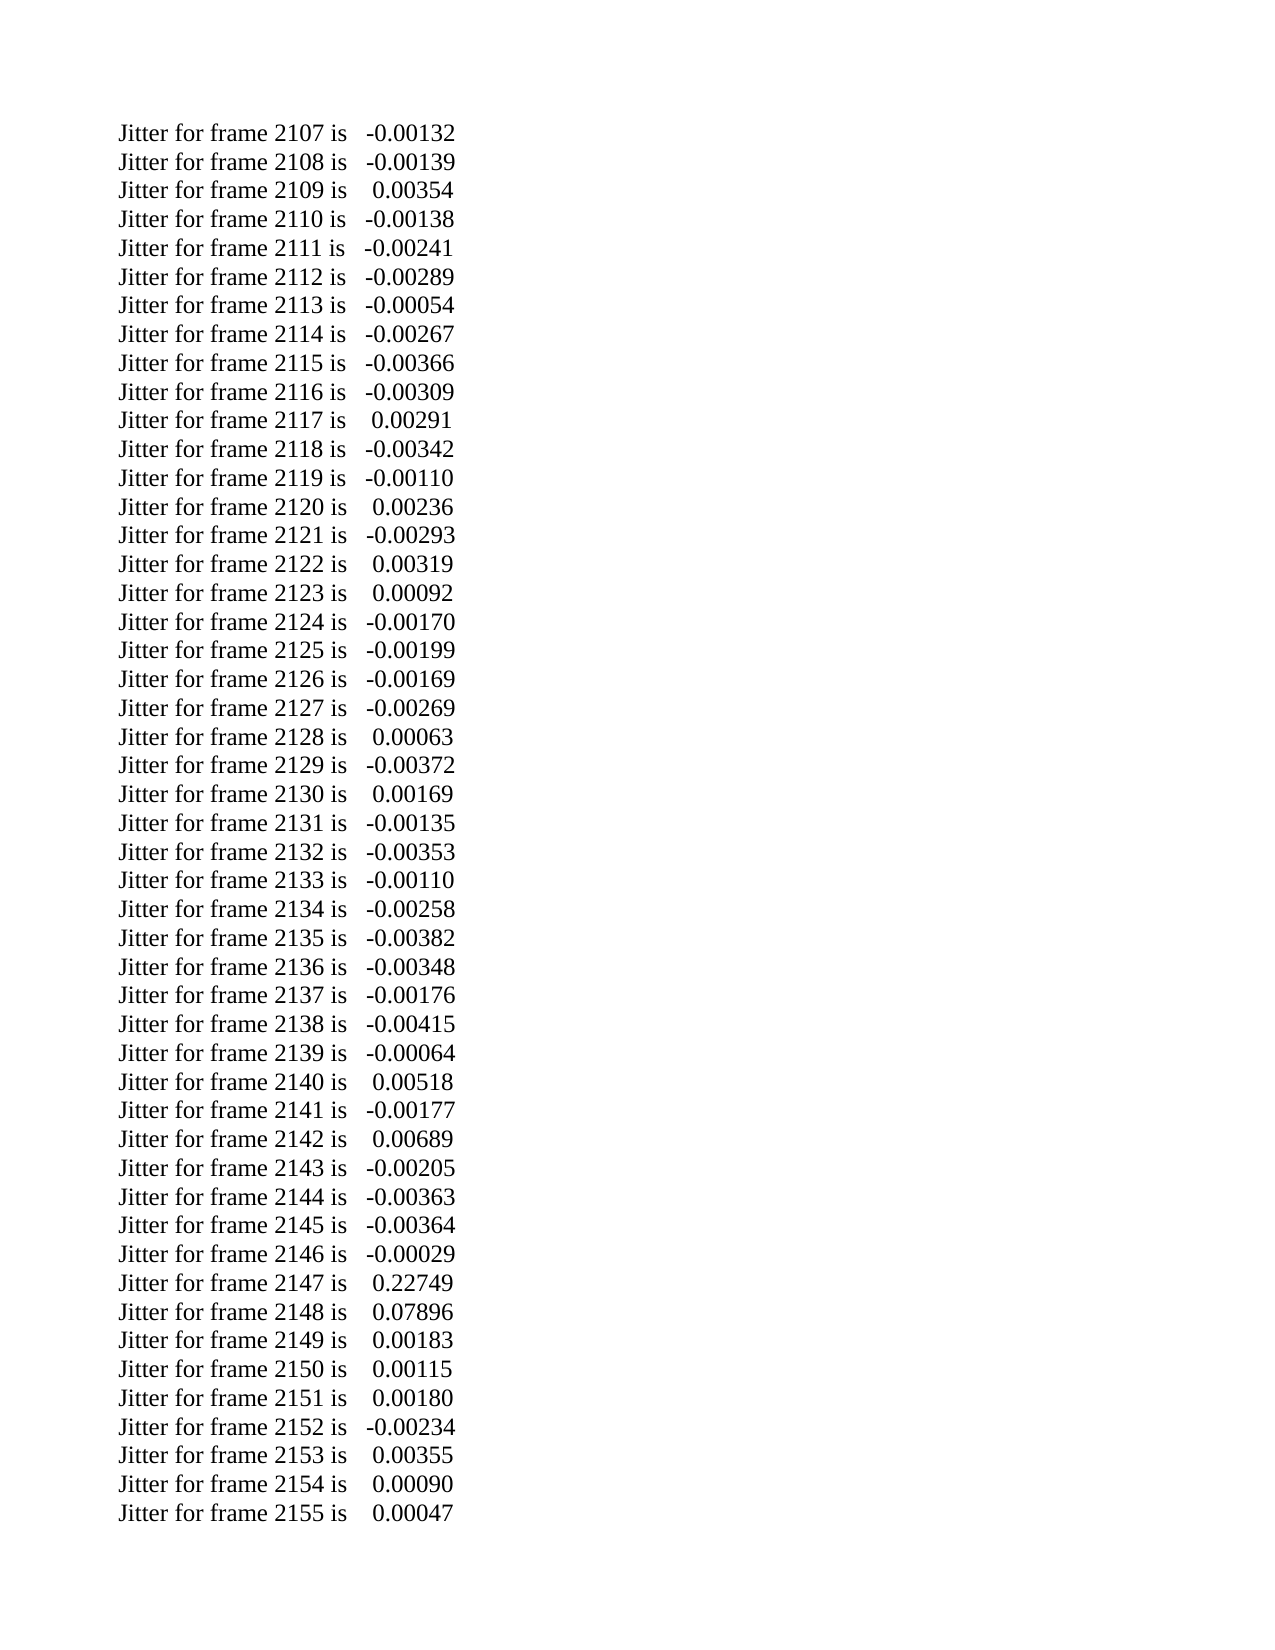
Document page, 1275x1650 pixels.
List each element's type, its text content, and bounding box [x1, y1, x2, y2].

text Jitter for frame 2118 is -0.00342 [118, 434, 1157, 463]
text Jitter for frame 2124 is -0.00170 [118, 607, 1157, 636]
text Jitter for frame 2125 is -0.00199 [118, 636, 1157, 664]
text Jitter for frame 2113 is -0.00054 [118, 291, 1157, 319]
text Jitter for frame 2154 is 0.00090 [118, 1469, 1157, 1498]
text Jitter for frame 2109 is 0.00354 [118, 176, 1157, 204]
text Jitter for frame 2126 is -0.00169 [118, 664, 1157, 693]
text Jitter for frame 2129 is -0.00372 [118, 751, 1157, 779]
text Jitter for frame 2141 is -0.00177 [118, 1096, 1157, 1124]
text Jitter for frame 2115 is -0.00366 [118, 348, 1157, 377]
text Jitter for frame 2143 is -0.00205 [118, 1153, 1157, 1182]
text Jitter for frame 2146 is -0.00029 [118, 1239, 1157, 1268]
text Jitter for frame 2131 is -0.00135 [118, 808, 1157, 837]
text Jitter for frame 2152 is -0.00234 [118, 1412, 1157, 1441]
text Jitter for frame 2140 is 0.00518 [118, 1067, 1157, 1096]
text Jitter for frame 2123 is 0.00092 [118, 578, 1157, 607]
text Jitter for frame 2121 is -0.00293 [118, 521, 1157, 549]
text Jitter for frame 2150 is 0.00115 [118, 1354, 1157, 1383]
text Jitter for frame 2128 is 0.00063 [118, 722, 1157, 751]
text Jitter for frame 2119 is -0.00110 [118, 463, 1157, 492]
text Jitter for frame 2137 is -0.00176 [118, 981, 1157, 1009]
text Jitter for frame 2138 is -0.00415 [118, 1009, 1157, 1038]
text Jitter for frame 2142 is 0.00689 [118, 1124, 1157, 1153]
text Jitter for frame 2145 is -0.00364 [118, 1211, 1157, 1239]
text Jitter for frame 2132 is -0.00353 [118, 837, 1157, 866]
text Jitter for frame 2153 is 0.00355 [118, 1441, 1157, 1469]
text Jitter for frame 2147 is 0.22749 [118, 1268, 1157, 1297]
text Jitter for frame 2117 is 0.00291 [118, 406, 1157, 434]
text Jitter for frame 2112 is -0.00289 [118, 262, 1157, 291]
text Jitter for frame 2151 is 0.00180 [118, 1383, 1157, 1412]
text Jitter for frame 2130 is 0.00169 [118, 779, 1157, 808]
text Jitter for frame 2136 is -0.00348 [118, 952, 1157, 981]
text Jitter for frame 2149 is 0.00183 [118, 1326, 1157, 1354]
text Jitter for frame 2116 is -0.00309 [118, 377, 1157, 406]
text Jitter for frame 2135 is -0.00382 [118, 923, 1157, 952]
text Jitter for frame 2120 is 0.00236 [118, 492, 1157, 521]
text Jitter for frame 2111 is -0.00241 [118, 233, 1157, 262]
text Jitter for frame 2114 is -0.00267 [118, 319, 1157, 348]
text Jitter for frame 2155 is 0.00047 [118, 1498, 1157, 1527]
text Jitter for frame 2134 is -0.00258 [118, 894, 1157, 923]
text Jitter for frame 2107 is -0.00132 [118, 118, 1157, 147]
text Jitter for frame 2122 is 0.00319 [118, 549, 1157, 578]
text Jitter for frame 2148 is 0.07896 [118, 1297, 1157, 1326]
text Jitter for frame 2108 is -0.00139 [118, 147, 1157, 176]
text Jitter for frame 2127 is -0.00269 [118, 693, 1157, 722]
text Jitter for frame 2144 is -0.00363 [118, 1182, 1157, 1211]
text Jitter for frame 2139 is -0.00064 [118, 1038, 1157, 1067]
text Jitter for frame 2133 is -0.00110 [118, 866, 1157, 894]
text Jitter for frame 2110 is -0.00138 [118, 204, 1157, 233]
